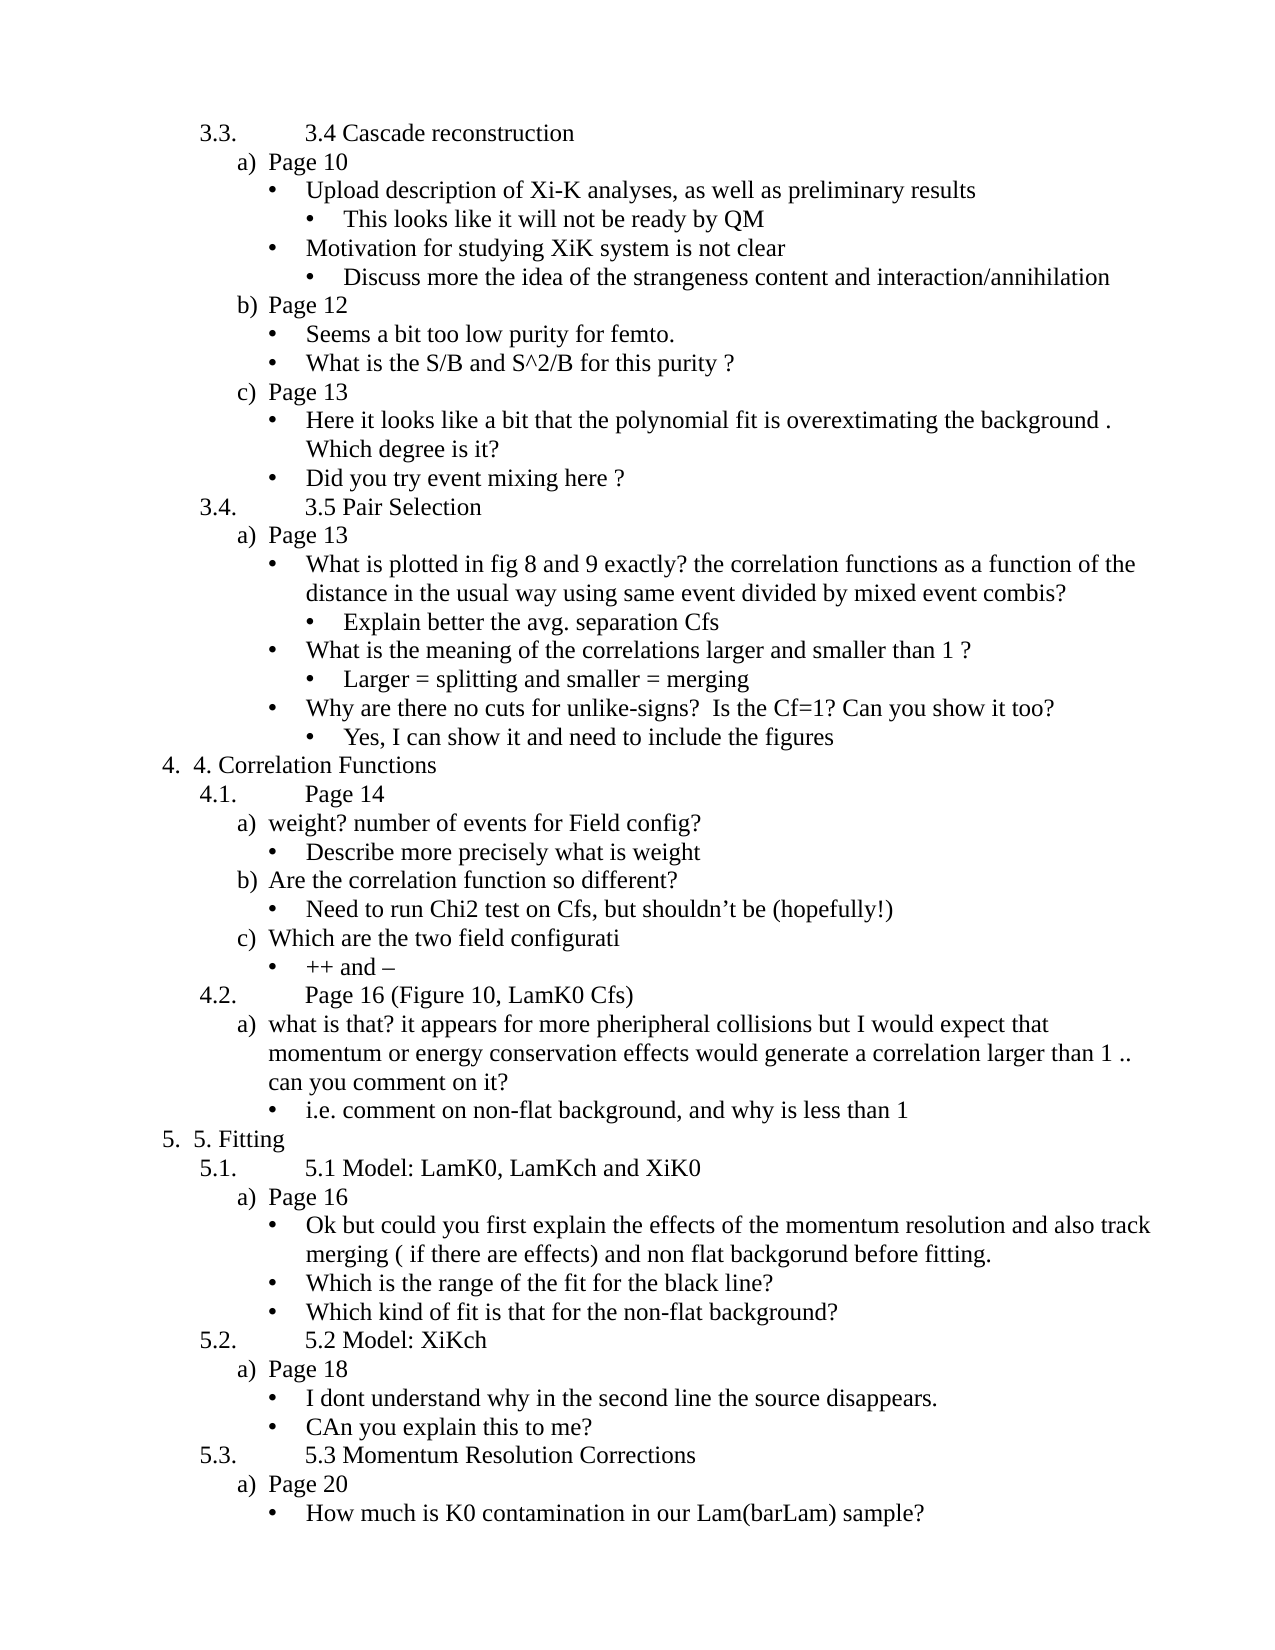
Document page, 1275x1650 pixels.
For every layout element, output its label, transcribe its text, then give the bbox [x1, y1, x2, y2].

list Are the correlation function so different? [231, 866, 1157, 894]
list Motivation for studying XiK system is not clear [268, 233, 1157, 262]
list what is that? it appears for more pheripheral collisions but I would expect that momentum or energy conservation effects would generate a correlation larger than 1 .. can you comment on it? [231, 1009, 1157, 1096]
list Page 13 [231, 521, 1157, 549]
list 4. Correlation Functions [156, 751, 1157, 779]
list 5.3 Momentum Resolution Corrections [193, 1441, 1157, 1469]
list Yes, I can show it and need to include the figures [306, 722, 1157, 751]
list What is the meaning of the correlations larger and smaller than 1 ? [268, 636, 1157, 664]
list 5. Fitting [156, 1124, 1157, 1153]
list Upload description of Xi-K analyses, as well as preliminary results [268, 176, 1157, 204]
list weight? number of events for Field config? [231, 808, 1157, 837]
list How much is K0 contamination in our Lam(barLam) sample? [268, 1498, 1157, 1527]
list What is plotted in fig 8 and 9 exactly? the correlation functions as a function of the distance in the usual way using same event divided by mixed event combis? [268, 549, 1157, 607]
list What is the S/B and S^2/B for this purity ? [268, 348, 1157, 377]
list Which kind of fit is that for the non-flat background? [268, 1297, 1157, 1326]
list Describe more precisely what is weight [268, 837, 1157, 866]
list Did you try event mixing here ? [268, 463, 1157, 492]
list Page 20 [231, 1469, 1157, 1498]
list Which are the two field configurati [231, 923, 1157, 952]
list Larger = splitting and smaller = merging [306, 664, 1157, 693]
list ++ and – [268, 952, 1157, 981]
list Explain better the avg. separation Cfs [306, 607, 1157, 636]
list Page 12 [231, 291, 1157, 319]
list CAn you explain this to me? [268, 1412, 1157, 1441]
list Page 10 [231, 147, 1157, 176]
list 3.4 Cascade reconstruction [193, 118, 1157, 147]
list Seems a bit too low purity for femto. [268, 319, 1157, 348]
list Page 13 [231, 377, 1157, 406]
list Which is the range of the fit for the black line? [268, 1268, 1157, 1297]
list Why are there no cuts for unlike-signs? Is the Cf=1? Can you show it too? [268, 693, 1157, 722]
list Page 16 [231, 1182, 1157, 1211]
list This looks like it will not be ready by QM [306, 204, 1157, 233]
list Ok but could you first explain the effects of the momentum resolution and also track merging ( if there are effects) and non flat backgorund before fitting. [268, 1211, 1157, 1268]
list Need to run Chi2 test on Cfs, but shouldn’t be (hopefully!) [268, 894, 1157, 923]
list 3.5 Pair Selection [193, 492, 1157, 521]
list Page 18 [231, 1354, 1157, 1383]
list Page 14 [193, 779, 1157, 808]
list 5.2 Model: XiKch [193, 1326, 1157, 1354]
list Discuss more the idea of the strangeness content and interaction/annihilation [306, 262, 1157, 291]
list Here it looks like a bit that the polynomial fit is overextimating the background . Which degree is it? [268, 406, 1157, 463]
list 5.1 Model: LamK0, LamKch and XiK0 [193, 1153, 1157, 1182]
list I dont understand why in the second line the source disappears. [268, 1383, 1157, 1412]
list i.e. comment on non-flat background, and why is less than 1 [268, 1096, 1157, 1124]
list Page 16 (Figure 10, LamK0 Cfs) [193, 981, 1157, 1009]
